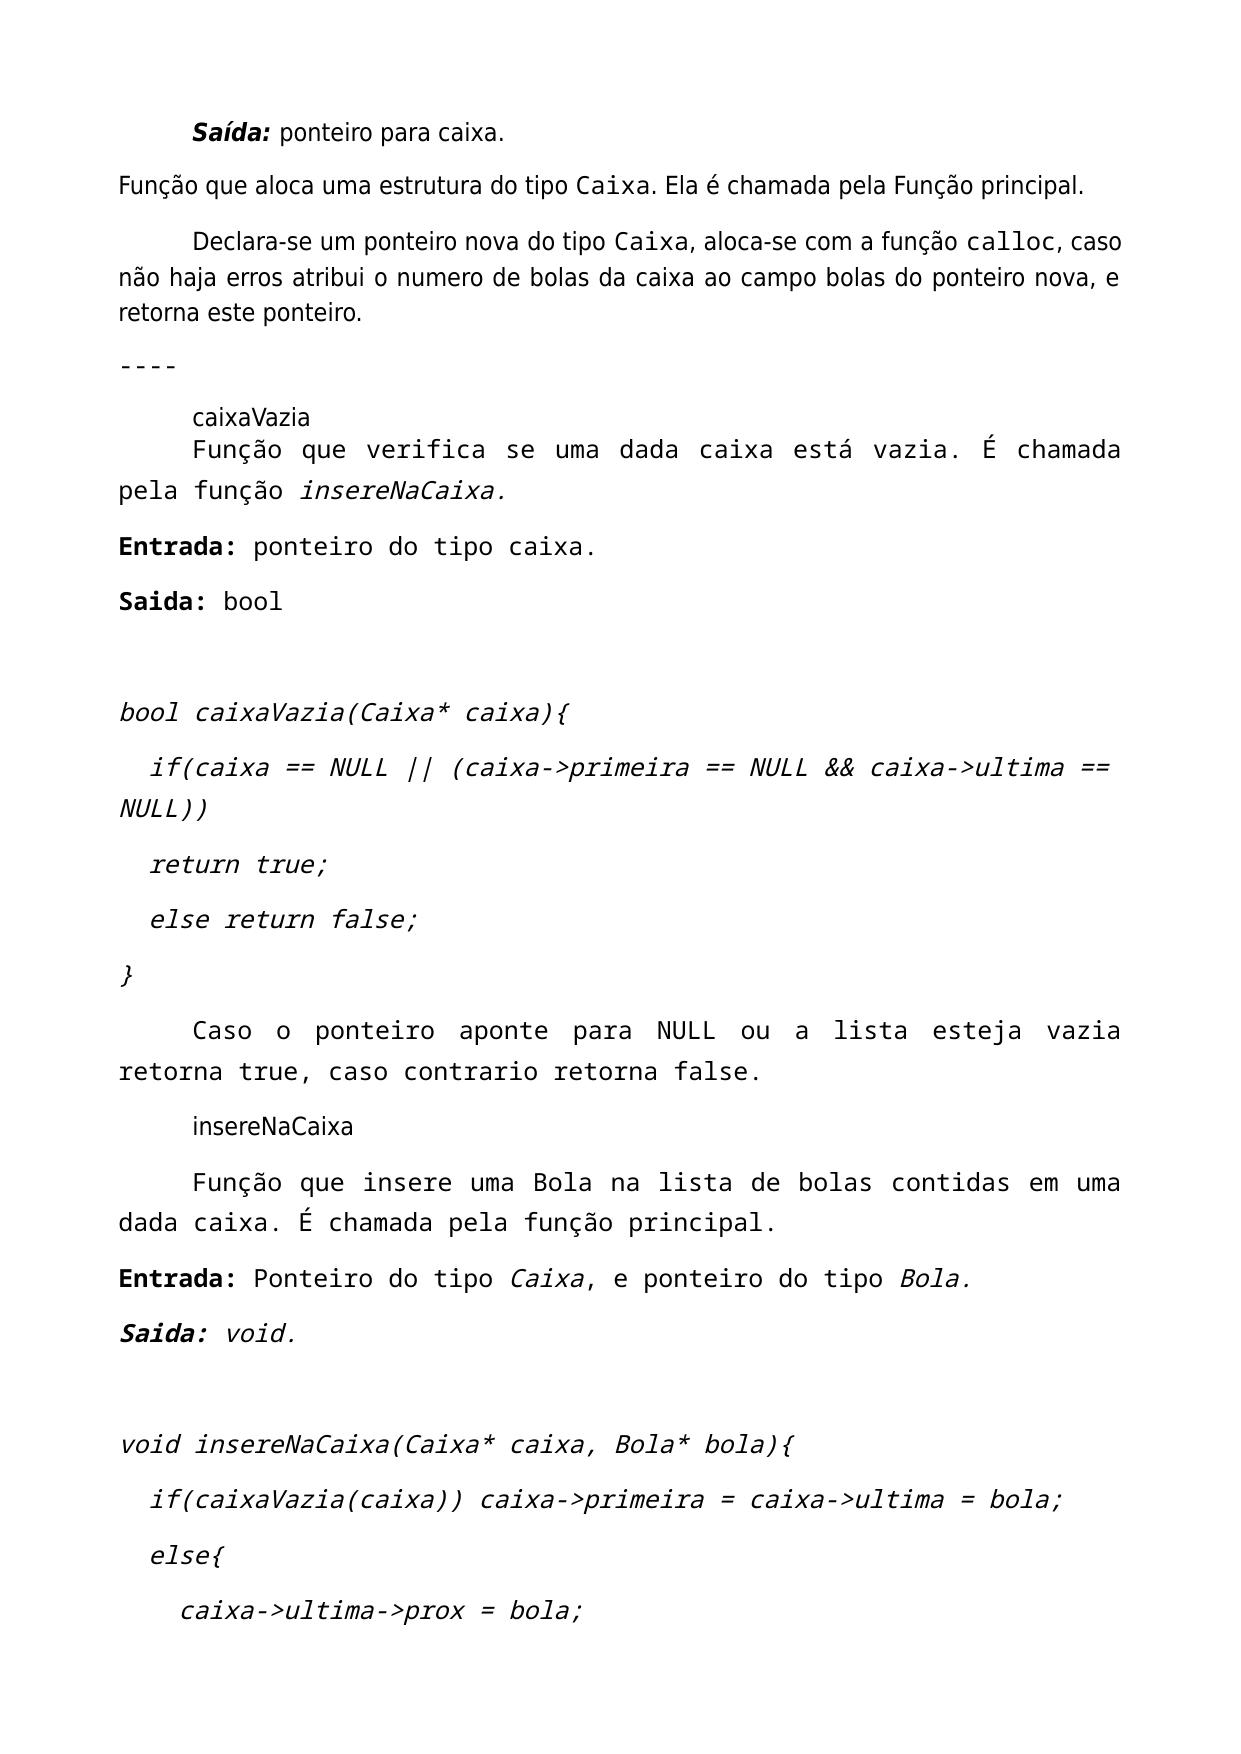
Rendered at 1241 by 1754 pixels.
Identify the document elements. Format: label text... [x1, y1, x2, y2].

text Função que verifica se uma dada caixa está vazia. É chamada pela função insereNaCaixa. [118, 432, 1122, 507]
text } [118, 957, 1122, 991]
text Saida: void. [118, 1316, 1122, 1350]
text void insereNaCaixa(Caixa* caixa, Bola* bola){ [118, 1427, 1122, 1461]
text else return false; [118, 902, 1122, 936]
text ---- [118, 348, 1122, 382]
text Declara-se um ponteiro nova do tipo Caixa, aloca-se com a função calloc, caso não haja erros atribui o numero de bolas da caixa ao campo bolas do ponteiro nova, e retorna este ponteiro. [118, 223, 1122, 327]
text insereNaCaixa [118, 1109, 1122, 1143]
text else{ [118, 1538, 1122, 1572]
text bool caixaVazia(Caixa* caixa){ [118, 695, 1122, 729]
text if(caixa == NULL || (caixa->primeira == NULL && caixa->ultima == NULL)) [118, 750, 1122, 825]
text Caso o ponteiro aponte para NULL ou a lista esteja vazia retorna true, caso contrario retorna false. [118, 1013, 1122, 1087]
text Saída: ponteiro para caixa. [118, 118, 1122, 147]
text if(caixaVazia(caixa)) caixa->primeira = caixa->ultima = bola; [118, 1482, 1122, 1516]
text caixa->ultima->prox = bola; [118, 1593, 1122, 1627]
text Saida: bool [118, 584, 1122, 618]
text caixaVazia [118, 403, 1122, 432]
text Função que insere uma Bola na lista de bolas contidas em uma dada caixa. É chamada pela função principal. [118, 1164, 1122, 1239]
text Entrada: Ponteiro do tipo Caixa, e ponteiro do tipo Bola. [118, 1261, 1122, 1294]
text Função que aloca uma estrutura do tipo Caixa. Ela é chamada pela Função principal. [118, 168, 1122, 202]
text return true; [118, 846, 1122, 880]
text Entrada: ponteiro do tipo caixa. [118, 528, 1122, 562]
